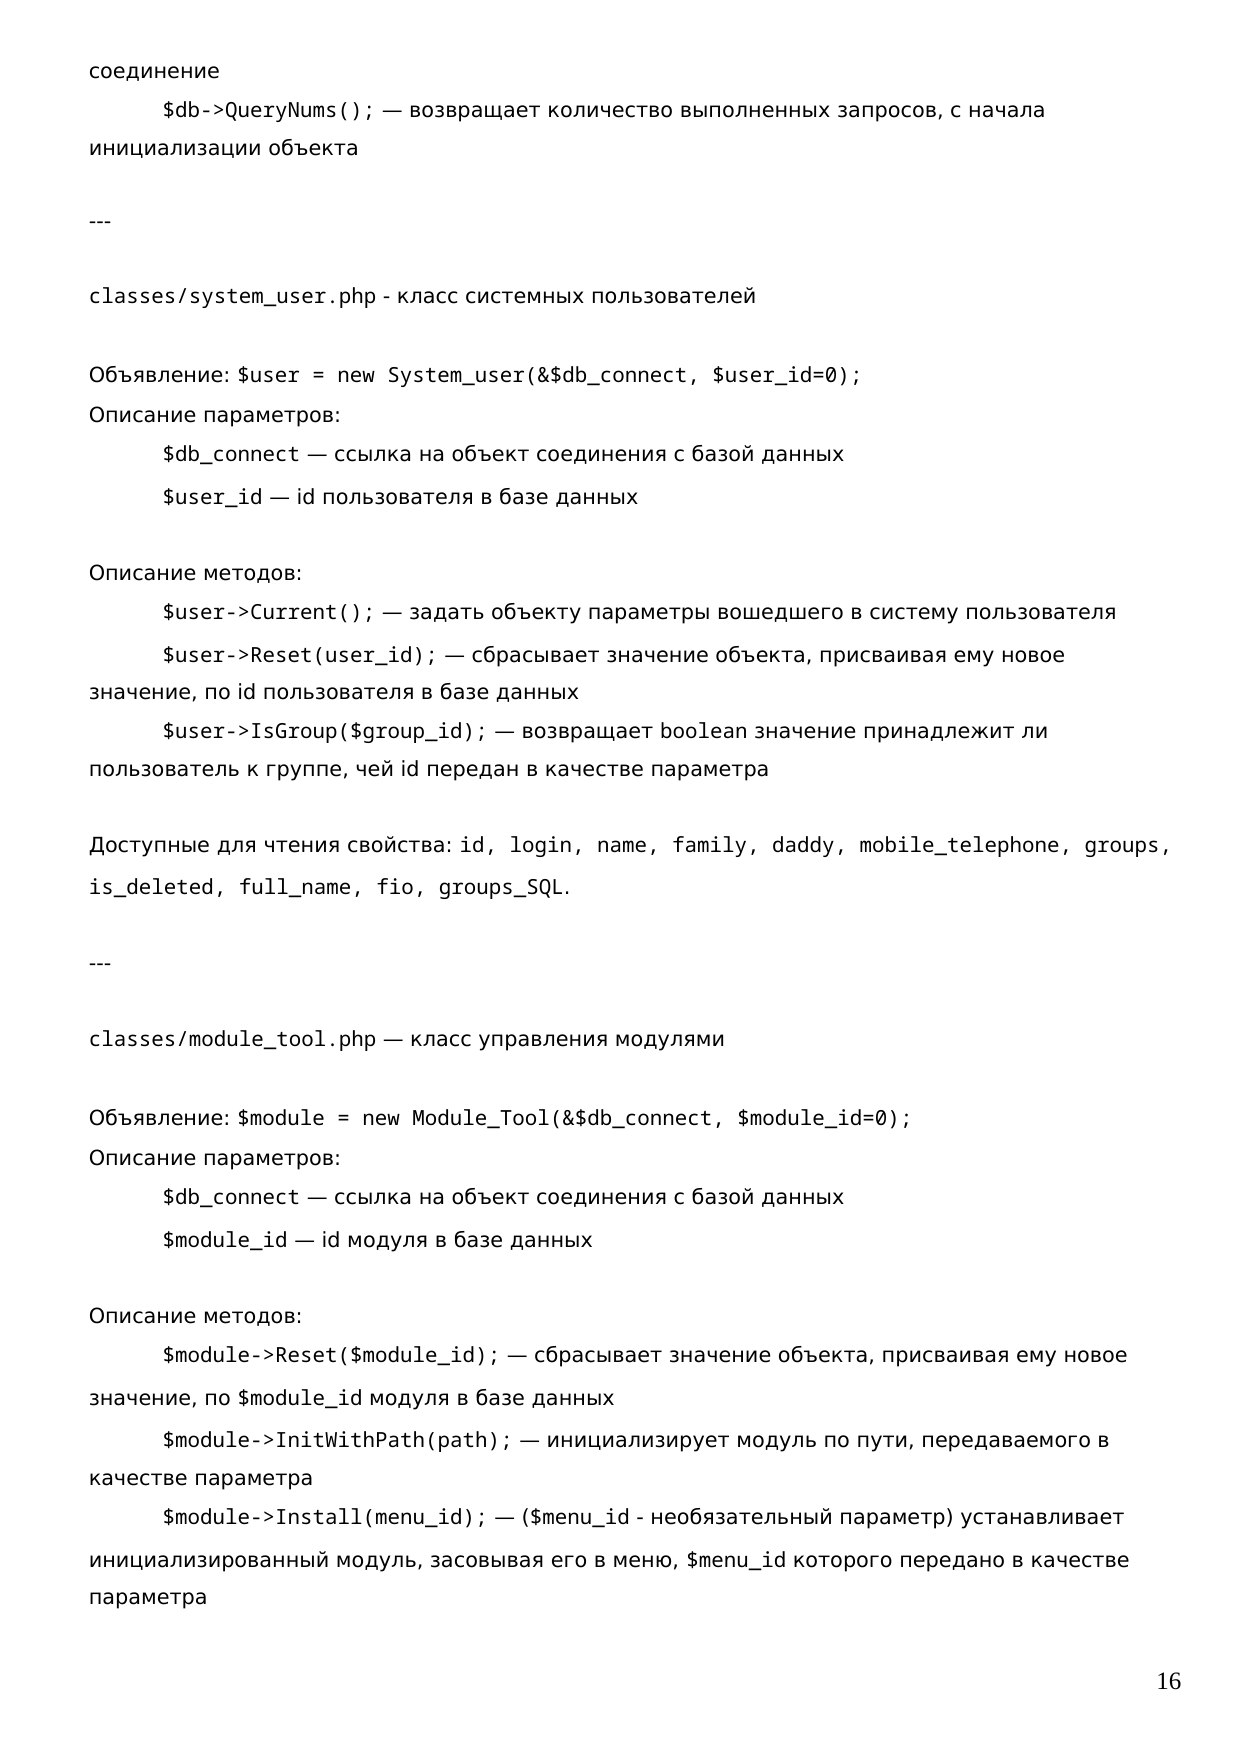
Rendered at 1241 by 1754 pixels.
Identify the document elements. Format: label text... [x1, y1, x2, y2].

text $user->IsGroup($group_id); — возвращает boolean значение принадлежит ли пользователь к группе, чей id передан в качестве параметра [88, 717, 1181, 781]
text соединение [88, 59, 1181, 83]
text Описание параметров: [88, 1146, 1181, 1170]
text Доступные для чтения свойства: id, login, name, family, daddy, mobile_telephone, groups, is_deleted, full_name, fio, groups_SQL. [88, 830, 1181, 901]
text $db->QueryNums(); — возвращает количество выполненных запросов, с начала инициализации объекта [88, 95, 1181, 160]
text $user->Reset(user_id); — сбрасывает значение объекта, присваивая ему новое значение, по id пользователя в базе данных [88, 640, 1181, 704]
text Описание методов: [88, 561, 1181, 585]
text Описание методов: [88, 1304, 1181, 1328]
text $user_id — id пользователя в базе данных [88, 482, 1181, 510]
text Объявление: $module = new Module_Tool(&$db_connect, $module_id=0); [88, 1103, 1181, 1132]
text $db_connect — ссылка на объект соединения с базой данных [88, 439, 1181, 468]
text $user->Current(); — задать объекту параметры вошедшего в систему пользователя [88, 597, 1181, 626]
text classes/system_user.php - класс системных пользователей [88, 281, 1181, 310]
text Описание параметров: [88, 403, 1181, 427]
text Объявление: $user = new System_user(&$db_connect, $user_id=0); [88, 360, 1181, 389]
text --- [88, 209, 1181, 233]
text $module->InitWithPath(path); — инициализирует модуль по пути, передаваемого в качестве параметра [88, 1425, 1181, 1490]
text classes/module_tool.php — класс управления модулями [88, 1024, 1181, 1053]
text $db_connect — ссылка на объект соединения с базой данных [88, 1182, 1181, 1211]
text --- [88, 951, 1181, 976]
text $module->Install(menu_id); — ($menu_id - необязательный параметр) устанавливает инициализированный модуль, засовывая его в меню, $menu_id которого передано в качестве параметра [88, 1502, 1181, 1609]
text $module->Reset($module_id); — сбрасывает значение объекта, присваивая ему новое значение, по $module_id модуля в базе данных [88, 1340, 1181, 1411]
text $module_id — id модуля в базе данных [88, 1225, 1181, 1253]
